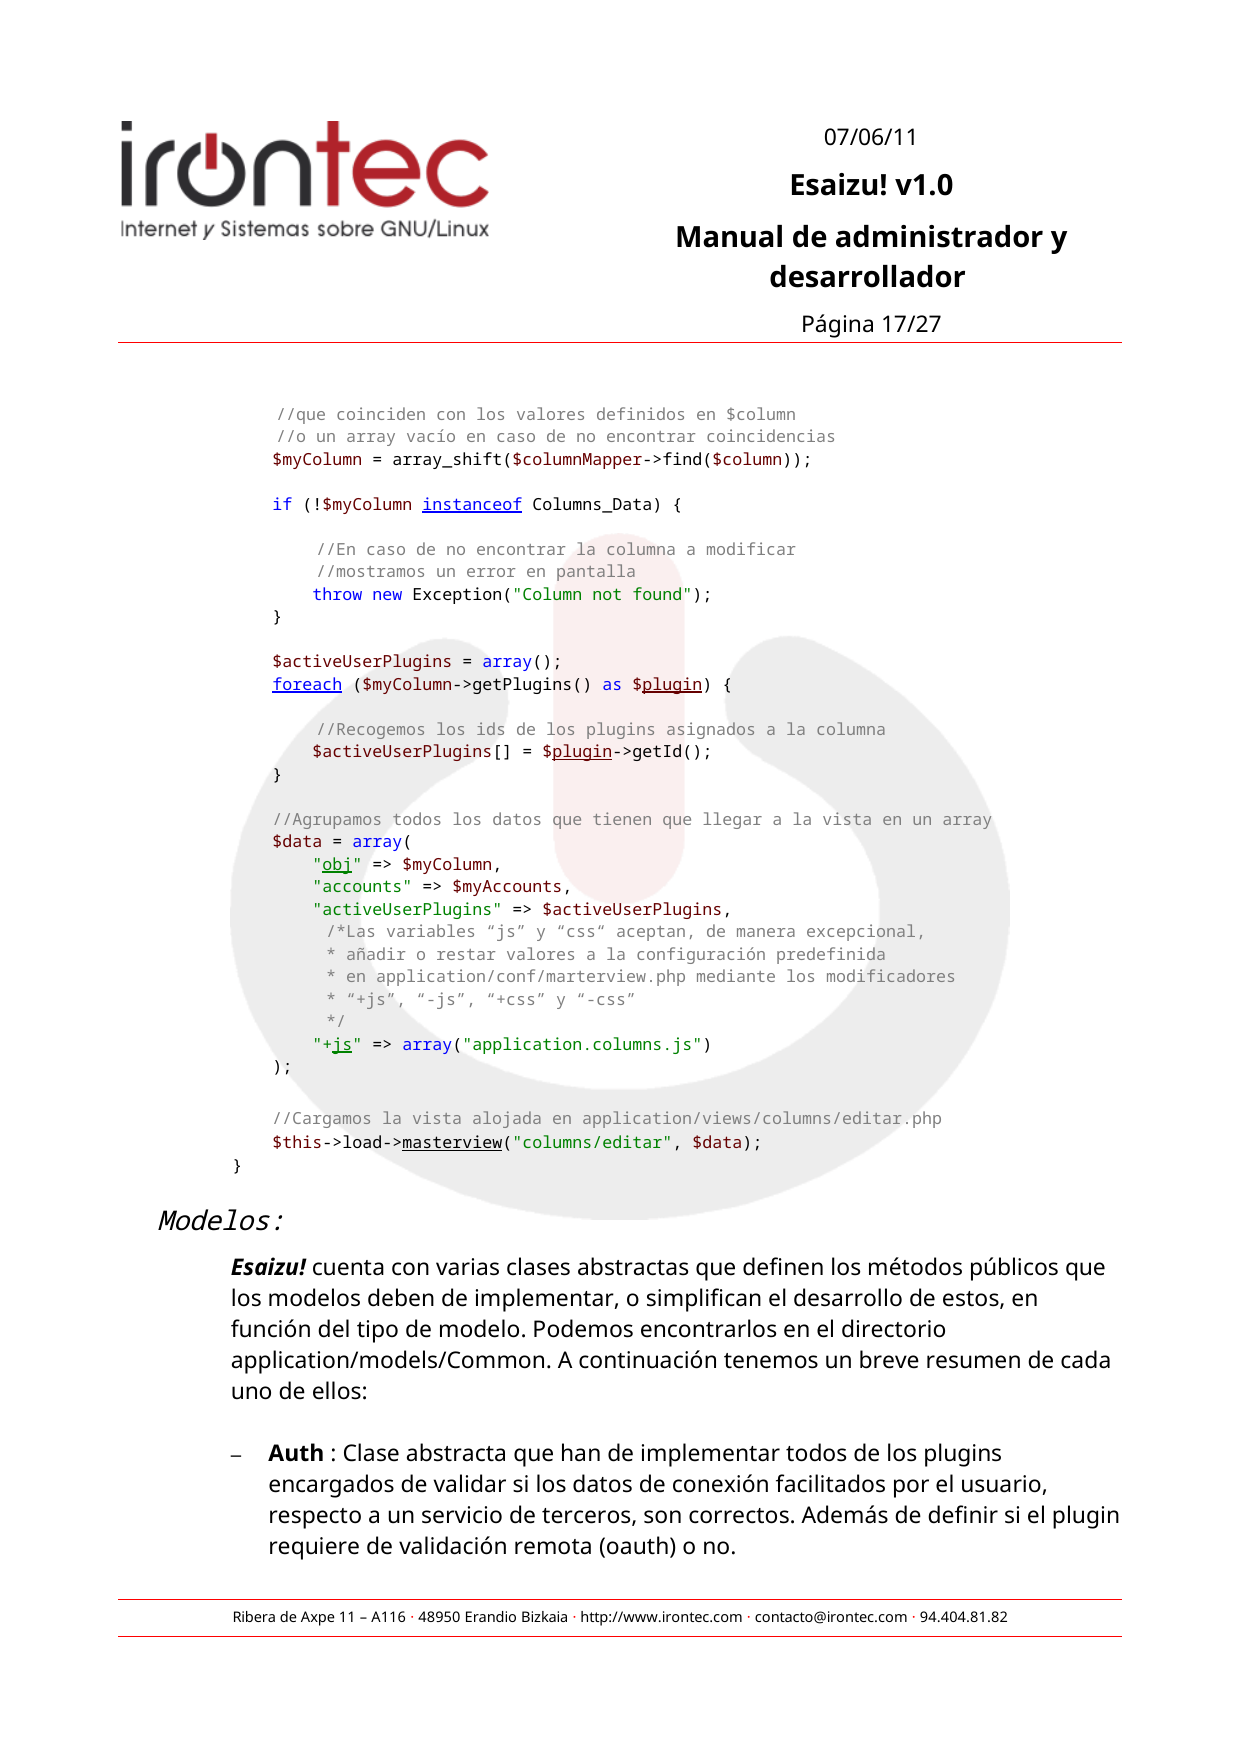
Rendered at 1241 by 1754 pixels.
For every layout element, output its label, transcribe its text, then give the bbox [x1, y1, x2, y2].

text */ [192, 1010, 1122, 1033]
text //Recogemos los ids de los plugins asignados a la columna [192, 718, 1122, 740]
text } [192, 1154, 1122, 1176]
text //Cargamos la vista alojada en application/views/columns/editar.php [192, 1100, 1122, 1131]
text "accounts" => $myAccounts, [192, 875, 1122, 898]
picture [230, 695, 1010, 718]
text * “+js”, “-js”, “+css” y “-css” [192, 988, 1122, 1010]
text $data = array( [192, 830, 1122, 853]
list Auth : Clase abstracta que han de implementar todos de los plugins encargados de validar si los datos de conexión facilitados por el usuario, respecto a un servicio de terceros, son correctos. Además de definir si el plugin requiere de validación remota (oauth) o no. [231, 1437, 1122, 1561]
text foreach ($myColumn->getPlugins() as $plugin) { [192, 673, 1122, 695]
text //En caso de no encontrar la columna a modificar [192, 538, 1122, 560]
text * en application/conf/marterview.php mediante los modificadores [192, 965, 1122, 988]
text * añadir o restar valores a la configuración predefinida [192, 943, 1122, 965]
text } [192, 605, 1122, 628]
text //que coinciden con los valores definidos en $column [192, 403, 1122, 425]
text $activeUserPlugins = array(); [192, 650, 1122, 673]
picture [230, 1078, 1010, 1100]
text "obj" => $myColumn, [192, 853, 1122, 875]
text //Agrupamos todos los datos que tienen que llegar a la vista en un array [192, 808, 1122, 830]
picture [230, 628, 1010, 650]
text "+js" => array("application.columns.js") [192, 1033, 1122, 1055]
picture [230, 533, 1010, 538]
picture [121, 121, 489, 240]
list Esaizu! cuenta con varias clases abstractas que definen los métodos públicos que los modelos deben de implementar, o simplifican el desarrollo de estos, en función del tipo de modelo. Podemos encontrarlos en el directorio application/models/Common. A continuación tenemos un breve resumen de cada uno de ellos: [193, 1251, 1122, 1406]
text ); [192, 1055, 1122, 1078]
text $this->load->masterview("columns/editar", $data); [192, 1131, 1122, 1154]
picture [230, 785, 1010, 808]
text throw new Exception("Column not found"); [192, 583, 1122, 605]
text } [192, 763, 1122, 785]
text //o un array vacío en caso de no encontrar coincidencias [192, 425, 1122, 448]
text if (!$myColumn instanceof Columns_Data) { [192, 493, 1122, 515]
subtitle Modelos: [44, 1201, 1122, 1238]
text $activeUserPlugins[] = $plugin->getId(); [192, 740, 1122, 763]
text /*Las variables “js” y “css“ aceptan, de manera excepcional, [192, 920, 1122, 943]
text "activeUserPlugins" => $activeUserPlugins, [192, 898, 1122, 920]
picture [230, 1176, 1010, 1201]
text //mostramos un error en pantalla [192, 560, 1122, 583]
text $myColumn = array_shift($columnMapper->find($column)); [192, 448, 1122, 470]
